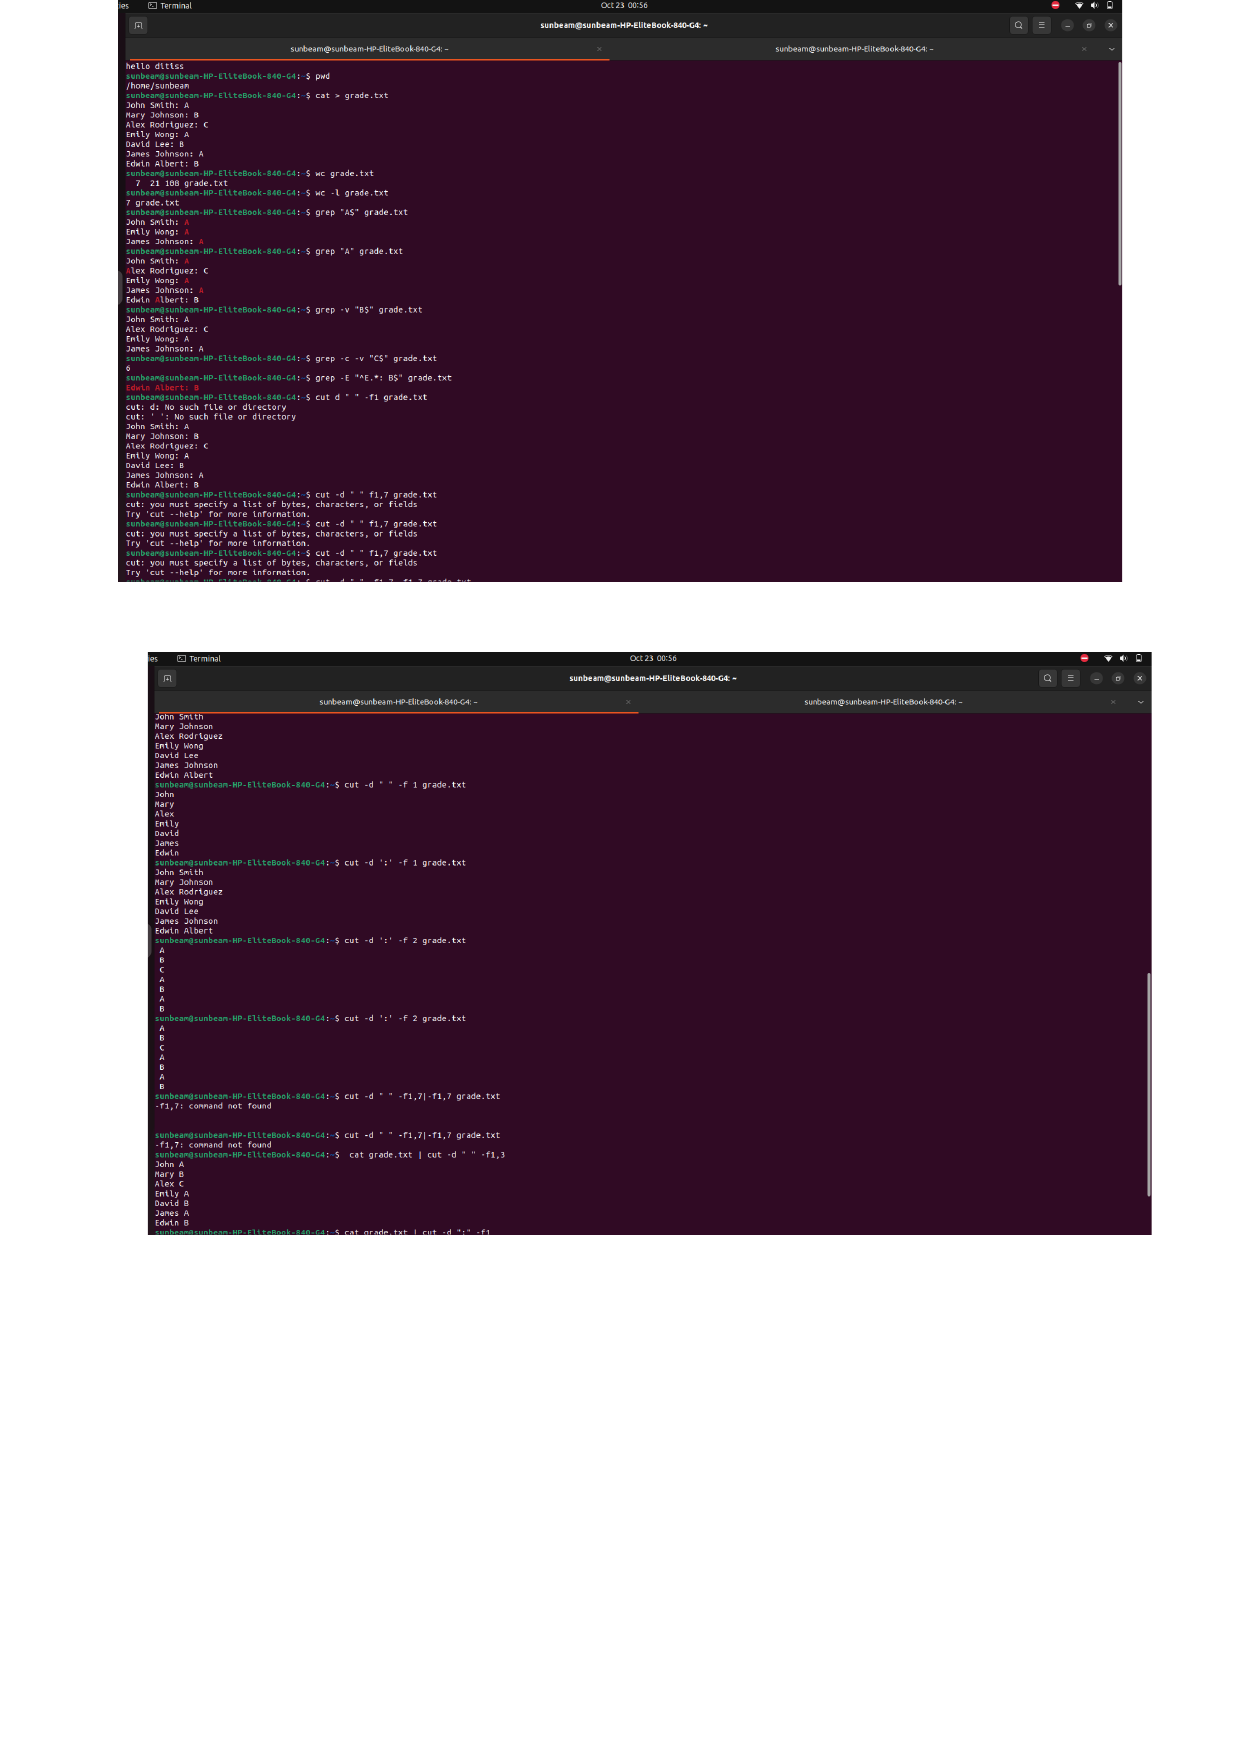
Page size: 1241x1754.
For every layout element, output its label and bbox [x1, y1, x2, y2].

picture [147, 652, 1152, 1235]
picture [118, 0, 1123, 582]
